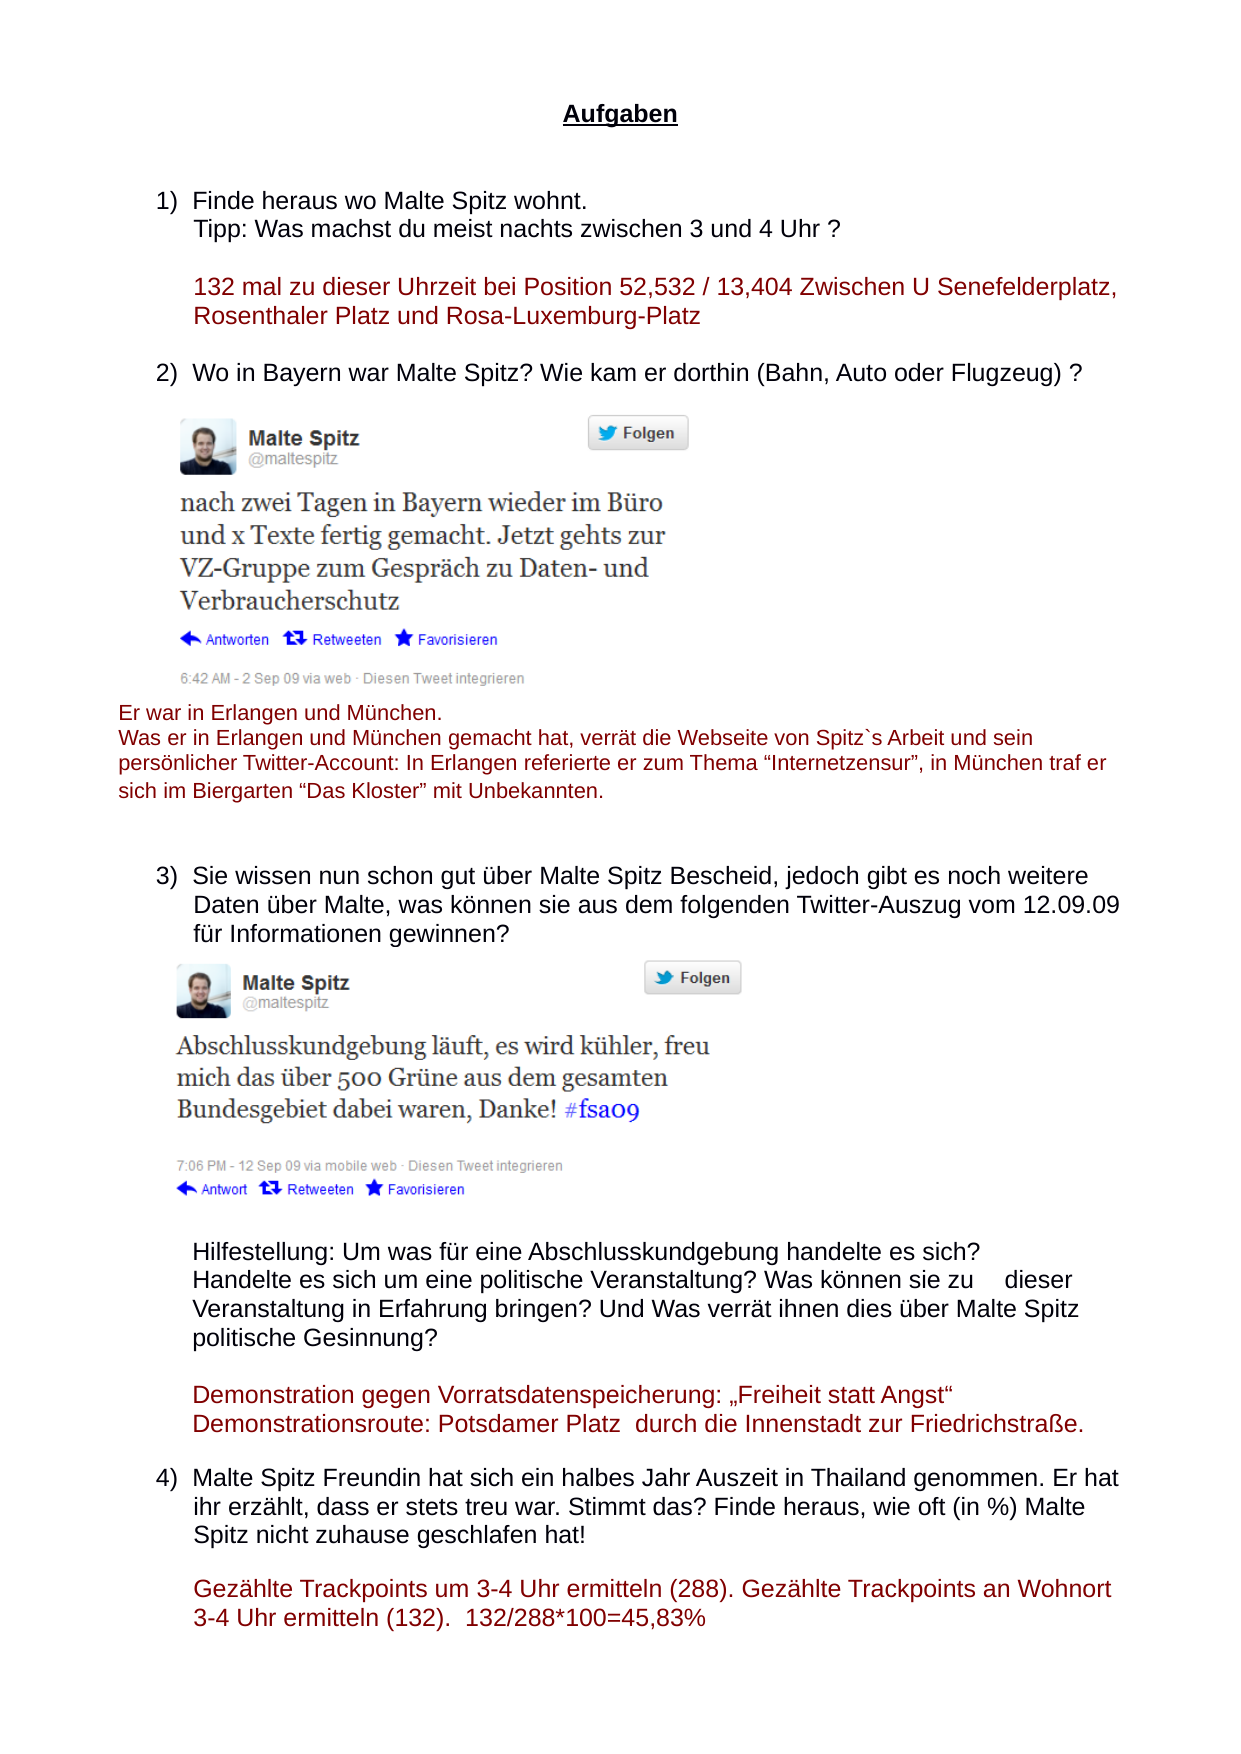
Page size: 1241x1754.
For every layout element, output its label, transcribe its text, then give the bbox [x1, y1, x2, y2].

list Tipp: Was machst du meist nachts zwischen 3 und 4 Uhr ? [156, 214, 1122, 243]
text Hilfestellung: Um was für eine Abschlusskundgebung handelte es sich? [118, 1237, 1122, 1266]
text Demonstrationsroute: Potsdamer Platz durch die Innenstadt zur Friedrichstraße. [118, 1409, 1122, 1438]
list Wo in Bayern war Malte Spitz? Wie kam er dorthin (Bahn, Auto oder Flugzeug) ? [156, 358, 1122, 387]
picture [158, 401, 697, 700]
text Er war in Erlangen und München. [118, 387, 1122, 725]
text Handelte es sich um eine politische Veranstaltung? Was können sie zu dieser Veranstaltung in Erfahrung bringen? Und Was verrät ihnen dies über Malte Spitz politische Gesinnung? [118, 1266, 1122, 1352]
list Finde heraus wo Malte Spitz wohnt. [156, 186, 1122, 214]
text Was er in Erlangen und München gemacht hat, verrät die Webseite von Spitz`s Arbeit und sein persönlicher Twitter-Account: In Erlangen referierte er zum Thema “Internetzensur”, in München traf er sich im Biergarten “Das Kloster” mit Unbekannten. [118, 725, 1122, 804]
picture [118, 947, 763, 1208]
text Aufgaben [118, 99, 1122, 128]
list Malte Spitz Freundin hat sich ein halbes Jahr Auszeit in Thailand genommen. Er hat ihr erzählt, dass er stets treu war. Stimmt das? Finde heraus, wie oft (in %) Malte Spitz nicht zuhause geschlafen hat! [156, 1463, 1122, 1549]
text Demonstration gegen Vorratsdatenspeicherung: „Freiheit statt Angst“ [118, 1381, 1122, 1409]
list Gezählte Trackpoints um 3-4 Uhr ermitteln (288). Gezählte Trackpoints an Wohnort 3-4 Uhr ermitteln (132). 132/288*100=45,83% [156, 1574, 1122, 1632]
list Sie wissen nun schon gut über Malte Spitz Bescheid, jedoch gibt es noch weitere Daten über Malte, was können sie aus dem folgenden Twitter-Auszug vom 12.09.09 für Informationen gewinnen? [156, 861, 1122, 948]
list 132 mal zu dieser Uhrzeit bei Position 52,532 / 13,404 Zwischen U Senefelderplatz, Rosenthaler Platz und Rosa-Luxemburg-Platz [156, 272, 1122, 329]
